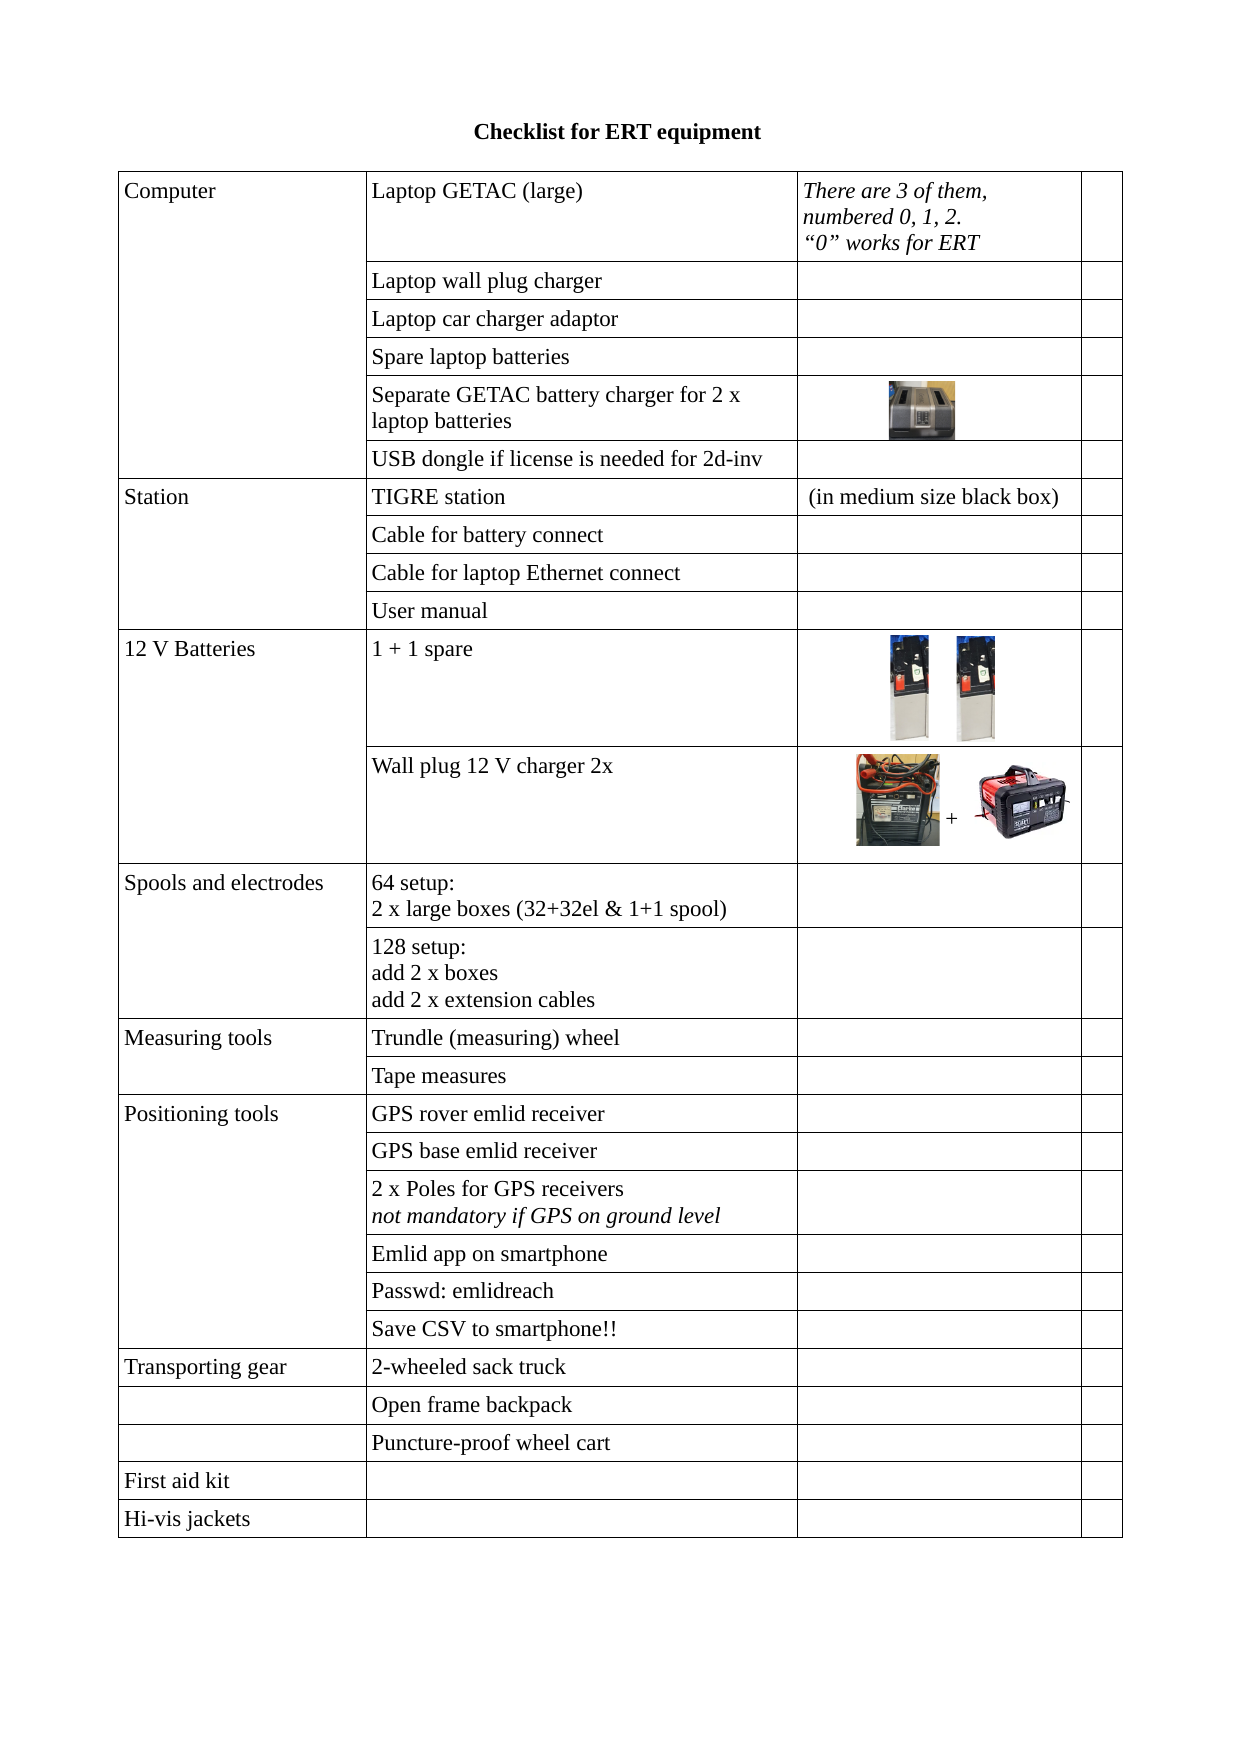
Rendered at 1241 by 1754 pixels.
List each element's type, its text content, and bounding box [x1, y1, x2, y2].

table_cell [798, 1171, 1081, 1234]
table_cell + [798, 747, 1081, 863]
table_cell [1082, 592, 1122, 629]
table_cell Open frame backpack [367, 1387, 797, 1423]
table_cell 1 + 1 spare [367, 630, 797, 746]
table_cell [798, 1235, 1081, 1272]
table_cell [1082, 1273, 1122, 1310]
table_cell [798, 262, 1081, 299]
table_cell [1082, 554, 1122, 591]
picture [974, 762, 1070, 840]
table_cell [1082, 1235, 1122, 1272]
table_cell Emlid app on smartphone [367, 1235, 797, 1272]
table_cell [798, 1387, 1081, 1423]
table_cell [798, 1019, 1081, 1056]
table_cell 64 setup: 2 x large boxes (32+32el & 1+1 spool) [367, 864, 797, 927]
table_cell [798, 516, 1081, 553]
table_cell [798, 1425, 1081, 1461]
table_cell Trundle (measuring) wheel [367, 1019, 797, 1056]
picture [888, 381, 956, 440]
table_cell [798, 1095, 1081, 1132]
table_cell [1082, 1349, 1122, 1386]
table_cell [798, 1273, 1081, 1310]
table_cell [798, 554, 1081, 591]
table_cell [798, 1311, 1081, 1348]
table_cell [1082, 338, 1122, 375]
table_cell [1082, 300, 1122, 337]
table_cell [798, 592, 1081, 629]
table_cell [1082, 928, 1122, 1018]
table_cell (in medium size black box) [798, 479, 1081, 515]
table_cell [1082, 864, 1122, 927]
table_cell [119, 1387, 366, 1423]
table_cell [798, 928, 1081, 1018]
table_cell Measuring tools [119, 1019, 366, 1094]
table_cell [798, 1057, 1081, 1094]
picture [956, 636, 995, 742]
table_cell [1082, 1500, 1122, 1537]
table_cell [1082, 1133, 1122, 1169]
table_cell [119, 1425, 366, 1461]
table_cell [1082, 1019, 1122, 1056]
table_cell Passwd: emlidreach [367, 1273, 797, 1310]
table_cell [798, 1133, 1081, 1169]
table_cell [1082, 630, 1122, 746]
table_cell [367, 1462, 797, 1499]
table_cell [1082, 747, 1122, 863]
table_cell [798, 441, 1081, 477]
table_cell [1082, 376, 1122, 439]
table_cell Save CSV to smartphone!! [367, 1311, 797, 1348]
table_cell TIGRE station [367, 479, 797, 515]
table_cell Spools and electrodes [119, 864, 366, 1018]
table_header [1082, 172, 1122, 261]
table_cell [798, 1462, 1081, 1499]
table_cell [798, 338, 1081, 375]
table_cell [798, 1349, 1081, 1386]
table_cell [1082, 479, 1122, 515]
table_cell [1082, 1425, 1122, 1461]
table_cell Cable for laptop Ethernet connect [367, 554, 797, 591]
table_cell [1082, 1311, 1122, 1348]
table_cell Separate GETAC battery charger for 2 x laptop batteries [367, 376, 797, 439]
table_cell [1082, 262, 1122, 299]
picture [856, 754, 940, 846]
table_cell 2 x Poles for GPS receivers not mandatory if GPS on ground level [367, 1171, 797, 1234]
table_cell 12 V Batteries [119, 630, 366, 863]
table_cell [798, 630, 1081, 746]
table_cell [1082, 1057, 1122, 1094]
table_cell [1082, 1387, 1122, 1423]
table_header Laptop GETAC (large) [367, 172, 797, 261]
table_cell [798, 376, 1081, 439]
table_cell User manual [367, 592, 797, 629]
table_cell Laptop wall plug charger [367, 262, 797, 299]
table_cell Station [119, 479, 366, 629]
table_cell GPS rover emlid receiver [367, 1095, 797, 1132]
table_cell GPS base emlid receiver [367, 1133, 797, 1169]
text Checklist for ERT equipment [118, 118, 1122, 144]
table_cell [1082, 441, 1122, 477]
table_cell [1082, 1095, 1122, 1132]
table_cell Puncture-proof wheel cart [367, 1425, 797, 1461]
table_cell 2-wheeled sack truck [367, 1349, 797, 1386]
table_cell [1082, 516, 1122, 553]
table_cell [798, 1500, 1081, 1537]
table_header There are 3 of them, numbered 0, 1, 2. “0” works for ERT [798, 172, 1081, 261]
table_cell [1082, 1462, 1122, 1499]
table_cell Positioning tools [119, 1095, 366, 1348]
table_cell Wall plug 12 V charger 2x [367, 747, 797, 863]
table_cell [1082, 1171, 1122, 1234]
table_cell [367, 1500, 797, 1537]
table_cell Laptop car charger adaptor [367, 300, 797, 337]
table_cell Hi-vis jackets [119, 1500, 366, 1537]
table_header Computer [119, 172, 366, 477]
table_cell [798, 864, 1081, 927]
table_cell First aid kit [119, 1462, 366, 1499]
table_cell 128 setup: add 2 x boxes add 2 x extension cables [367, 928, 797, 1018]
table_cell Tape measures [367, 1057, 797, 1094]
table_cell Transporting gear [119, 1349, 366, 1386]
table_cell USB dongle if license is needed for 2d-inv [367, 441, 797, 477]
picture [890, 635, 929, 741]
table_cell Cable for battery connect [367, 516, 797, 553]
table_cell [798, 300, 1081, 337]
table_cell Spare laptop batteries [367, 338, 797, 375]
